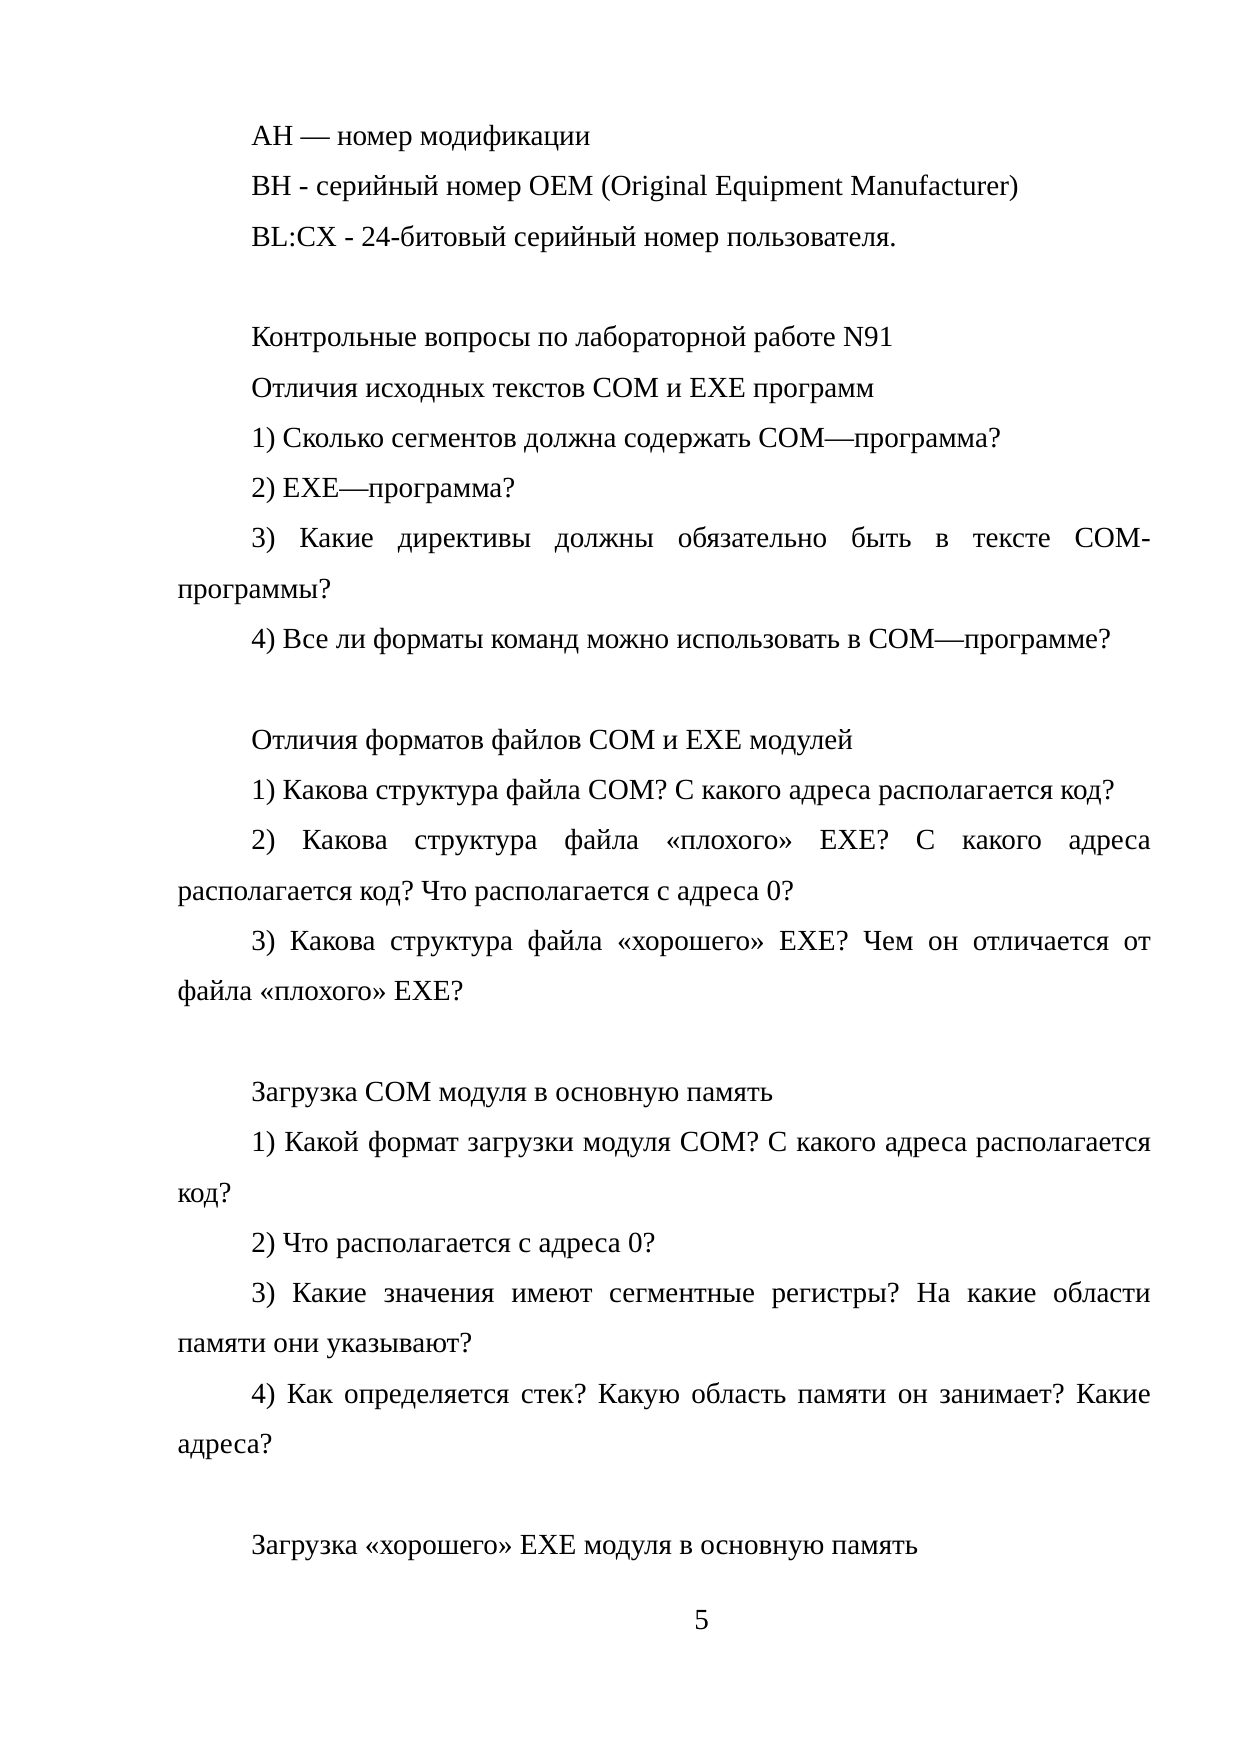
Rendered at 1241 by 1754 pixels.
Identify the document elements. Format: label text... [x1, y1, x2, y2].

text Отличия исходных текстов COM и ЕХЕ программ [177, 370, 1152, 403]
text 1) Сколько сегментов должна содержать СОМ—программа? [177, 420, 1152, 453]
text BL:CX - 24-битовый серийный номер пользователя. [177, 219, 1152, 252]
text 1) Какой формат загрузки модуля СОМ? С какого адреса располагается код? [177, 1124, 1152, 1208]
text АН — номер модификации [177, 118, 1152, 152]
text 2) ЕХЕ—программа? [177, 470, 1152, 504]
text 2) Что располагается с адреса 0? [177, 1225, 1152, 1258]
text Контрольные вопросы по лабораторной работе N91 [177, 319, 1152, 353]
text BH - серийный номер ОЕМ (Original Equipment Manufacturer) [177, 168, 1152, 202]
text 2) Какова структура файла «плохого» ЕХЕ? С какого адреса располагается код? Что располагается с адреса 0? [177, 822, 1152, 906]
text 3) Какие директивы должны обязательно быть в тексте СОМ-программы? [177, 521, 1152, 604]
text 4) Все ли форматы команд можно использовать в СОМ—программе? [177, 621, 1152, 655]
text Загрузка COM модуля в основную память [177, 1074, 1152, 1108]
text 4) Как определяется стек? Какую область памяти он занимает? Какие адреса? [177, 1376, 1152, 1460]
text Отличия форматов файлов COM и ЕХЕ модулей [177, 722, 1152, 755]
text Загрузка «хорошего» ЕХЕ модуля в основную память [177, 1527, 1152, 1560]
text 1) Какова структура файла СОМ? C какого адреса располагается код? [177, 772, 1152, 806]
text 3) Какова структура файла «хорошего» ЕХЕ? Чем он отличается от файла «плохого» ЕХЕ? [177, 923, 1152, 1007]
text 3) Какие значения имеют сегментные регистры? На какие области памяти они указывают? [177, 1275, 1152, 1359]
